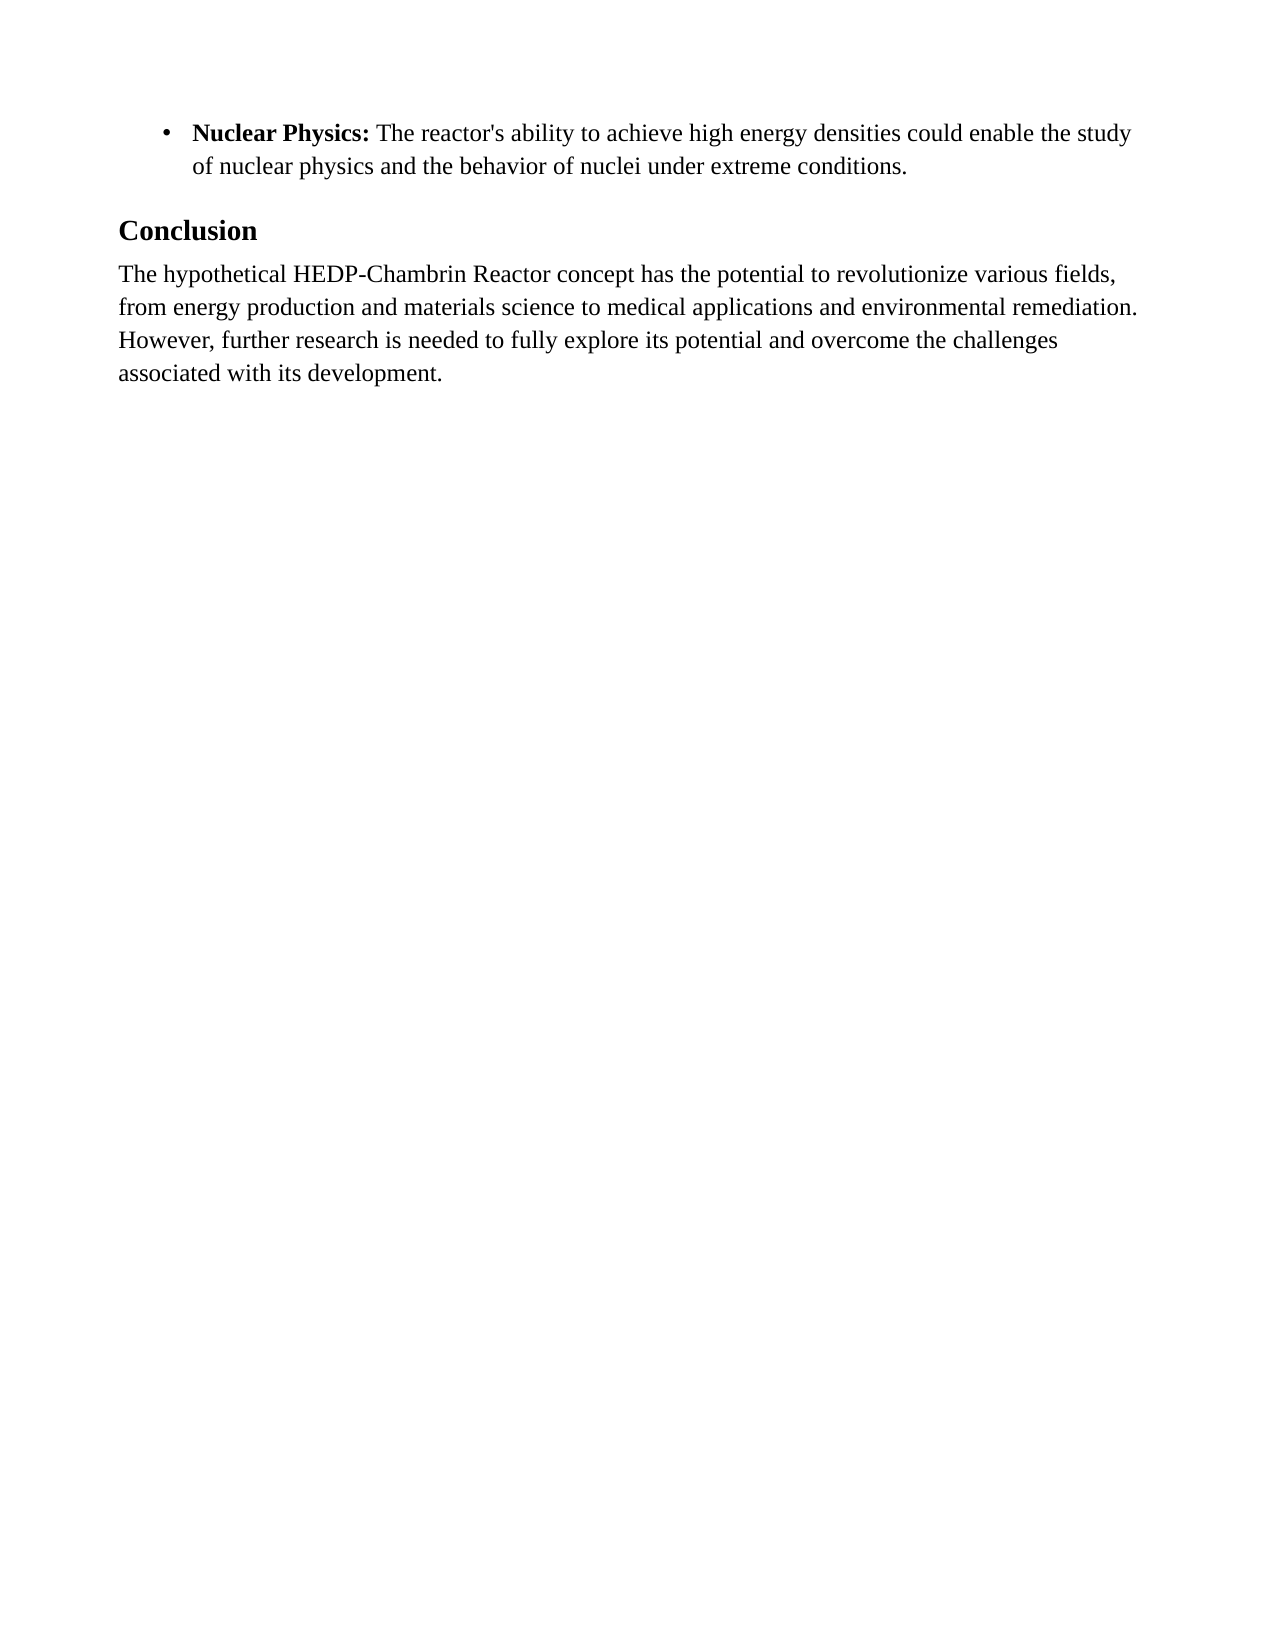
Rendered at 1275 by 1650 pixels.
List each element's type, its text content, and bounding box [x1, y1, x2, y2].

text The hypothetical HEDP-Chambrin Reactor concept has the potential to revolutionize various fields, from energy production and materials science to medical applications and environmental remediation. However, further research is needed to fully explore its potential and overcome the challenges associated with its development. [118, 259, 1157, 387]
list Nuclear Physics: The reactor's ability to achieve high energy densities could enable the study of nuclear physics and the behavior of nuclei under extreme conditions. [162, 118, 1157, 180]
subtitle Conclusion [118, 213, 1157, 247]
